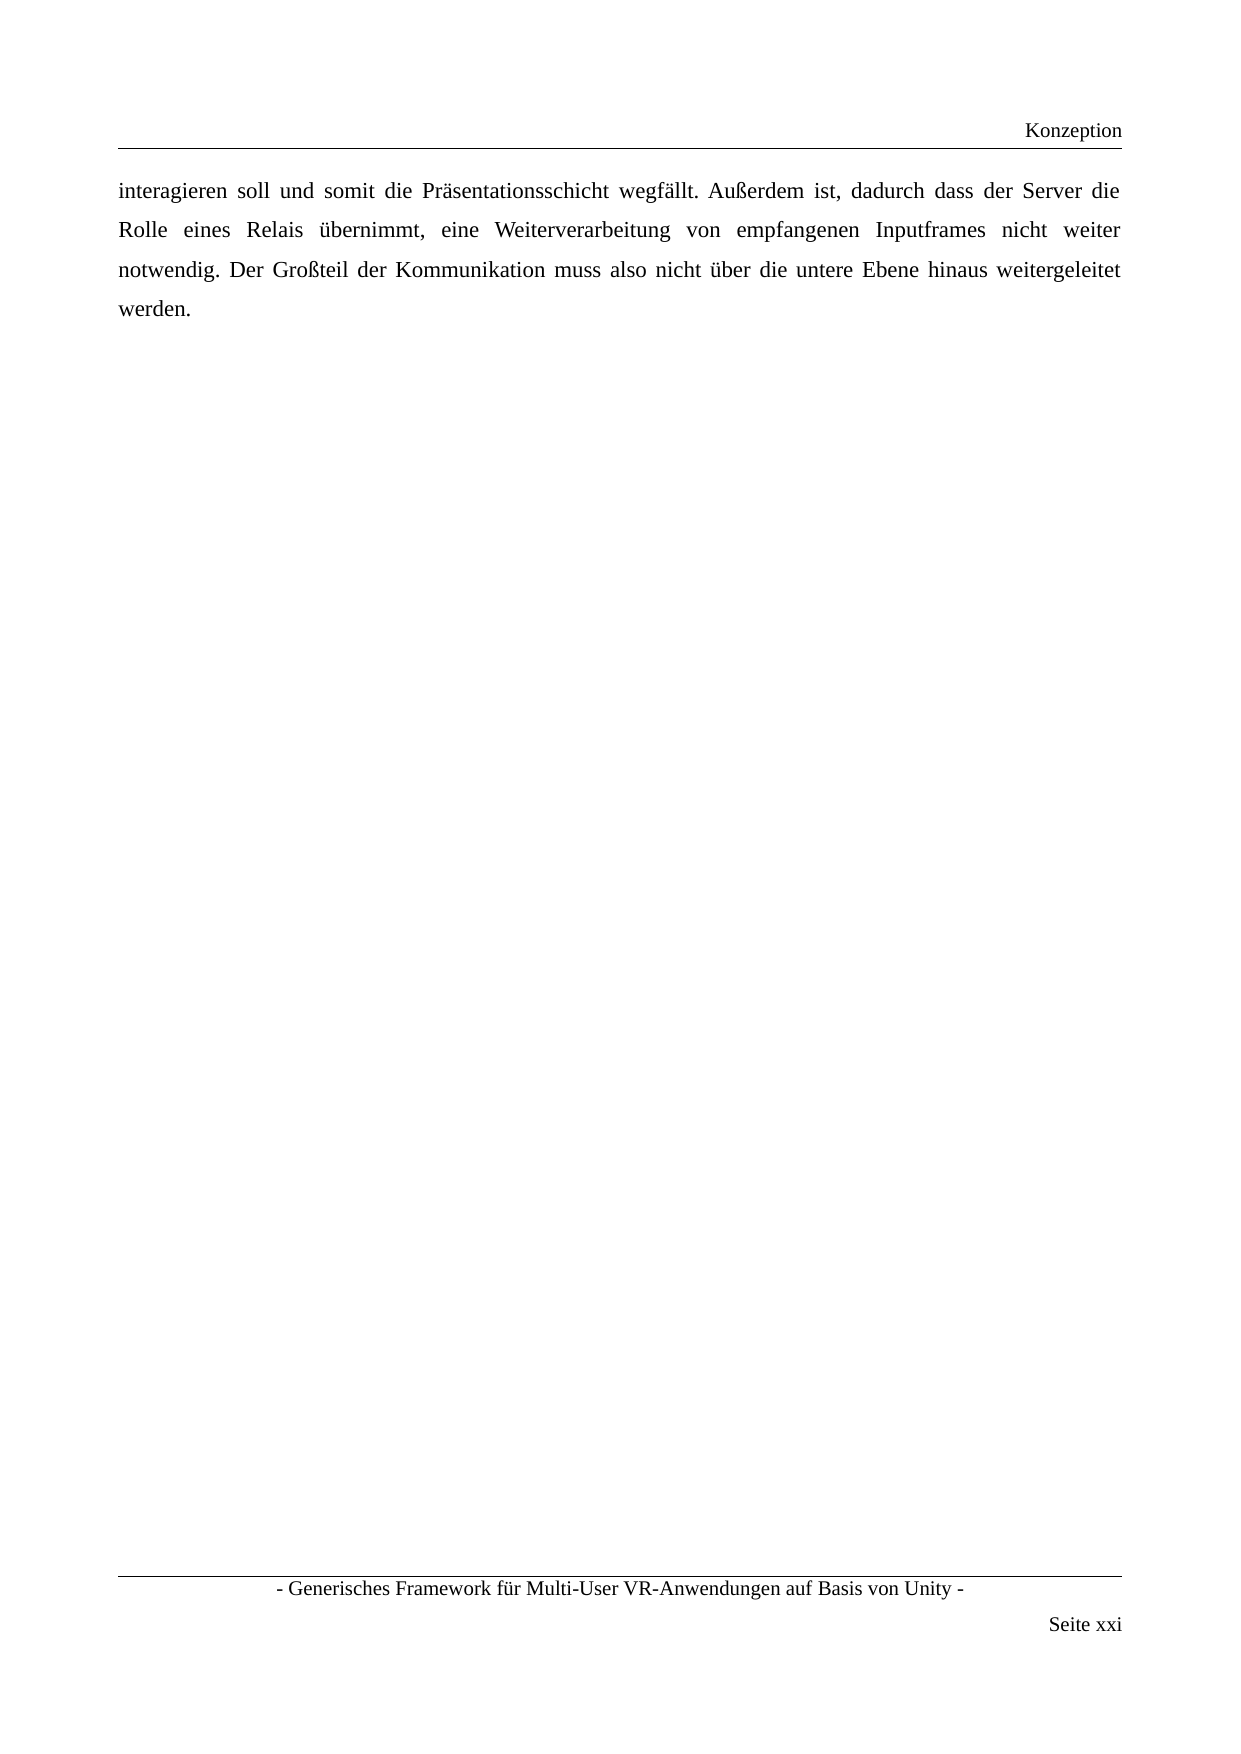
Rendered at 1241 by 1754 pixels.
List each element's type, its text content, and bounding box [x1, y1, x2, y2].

text interagieren soll und somit die Präsentationsschicht wegfällt. Außerdem ist, dadurch dass der Server die Rolle eines Relais übernimmt, eine Weiterverarbeitung von empfangenen Inputframes nicht weiter notwendig. Der Großteil der Kommunikation muss also nicht über die untere Ebene hinaus weitergeleitet werden. [118, 177, 1122, 322]
